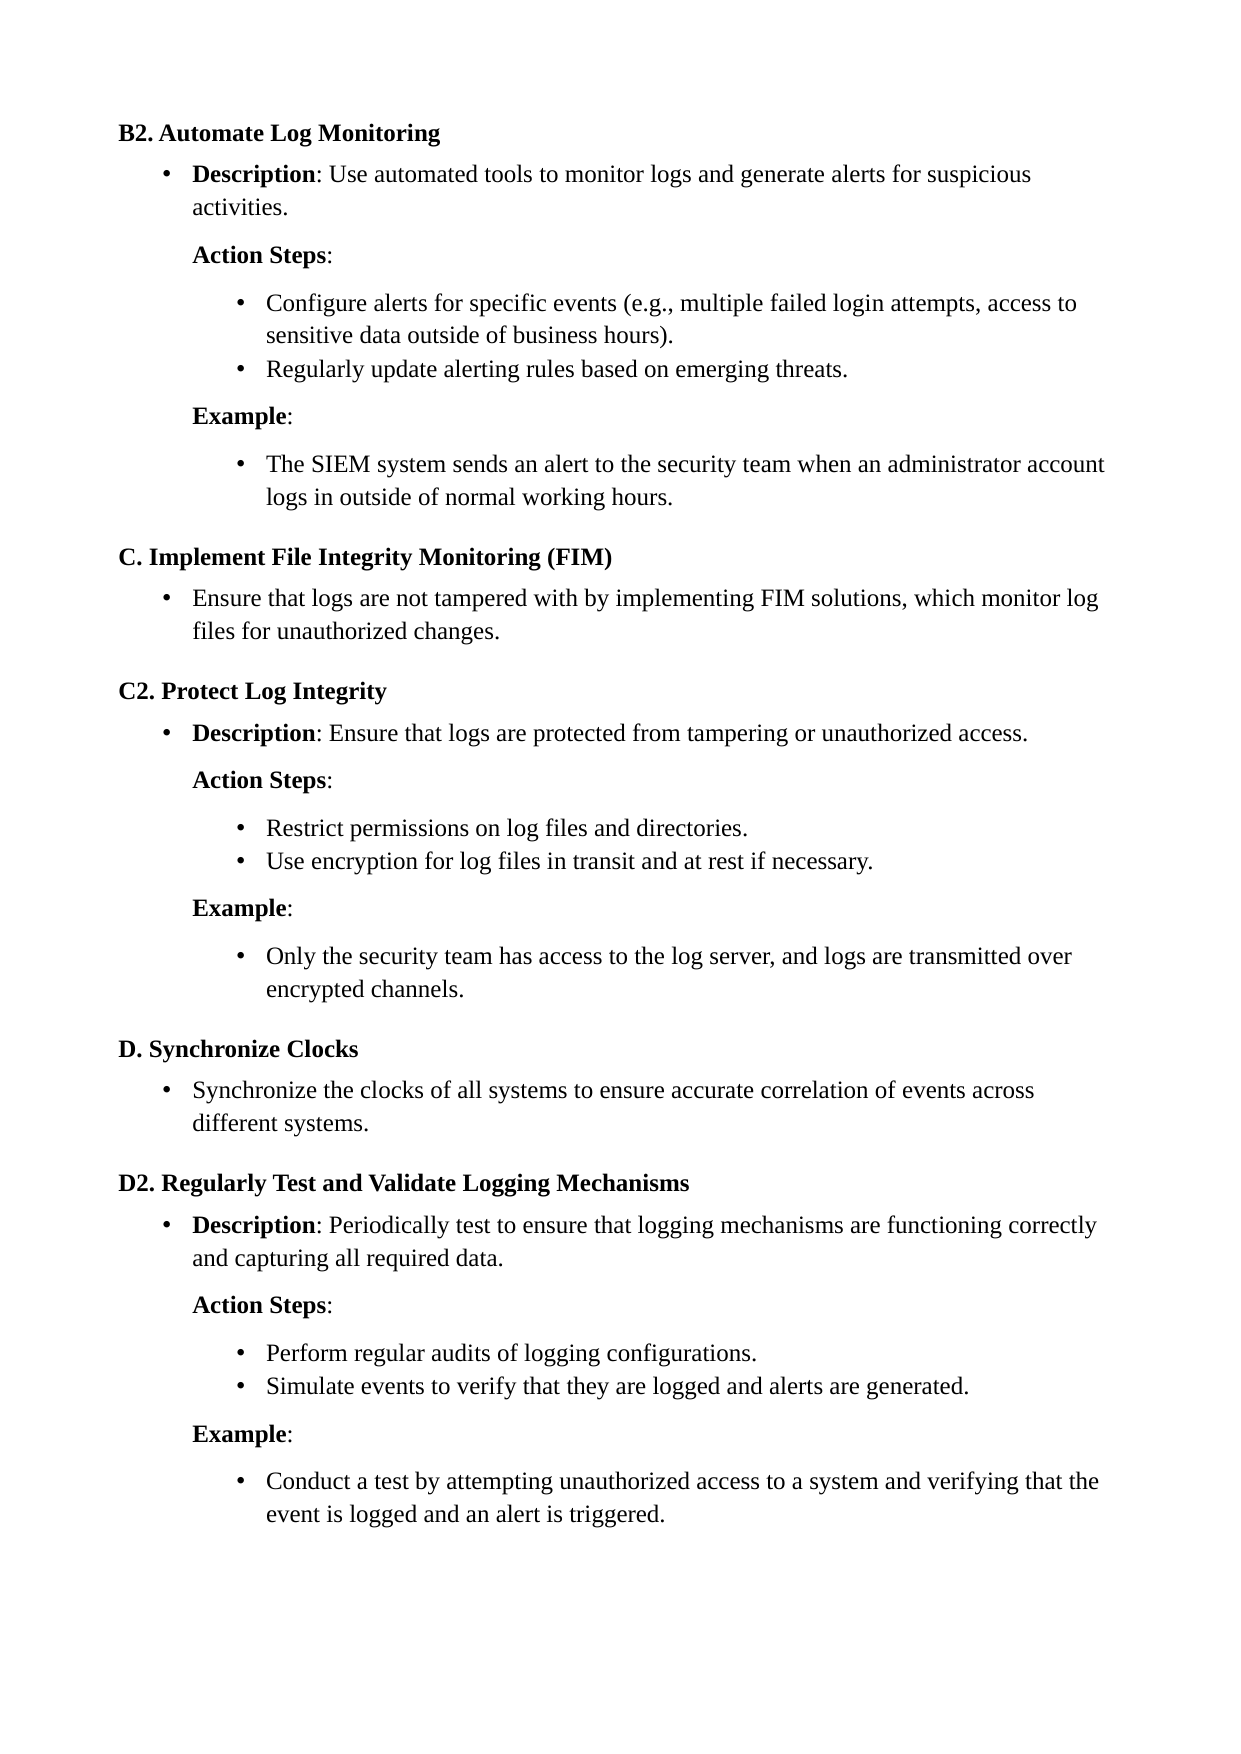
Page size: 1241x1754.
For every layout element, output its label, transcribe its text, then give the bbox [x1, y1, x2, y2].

list Example: [162, 893, 1122, 922]
list Action Steps: [162, 1290, 1122, 1319]
list Ensure that logs are not tampered with by implementing FIM solutions, which monitor log files for unauthorized changes. [162, 583, 1122, 645]
list Regularly update alerting rules based on emerging threats. [236, 354, 1122, 382]
list Action Steps: [162, 240, 1122, 269]
list Simulate events to verify that they are logged and alerts are generated. [236, 1371, 1122, 1400]
list Only the security team has access to the log server, and logs are transmitted over encrypted channels. [236, 941, 1122, 1003]
subtitle C. Implement File Integrity Monitoring (FIM) [118, 542, 1122, 571]
list Example: [162, 401, 1122, 430]
list Action Steps: [162, 765, 1122, 794]
subtitle D. Synchronize Clocks [118, 1034, 1122, 1063]
subtitle C2. Protect Log Integrity [118, 676, 1122, 705]
list Synchronize the clocks of all systems to ensure accurate correlation of events across different systems. [162, 1075, 1122, 1137]
list Example: [162, 1419, 1122, 1447]
subtitle D2. Regularly Test and Validate Logging Mechanisms [118, 1168, 1122, 1197]
list Description: Use automated tools to monitor logs and generate alerts for suspicious activities. [162, 159, 1122, 221]
subtitle B2. Automate Log Monitoring [118, 118, 1122, 147]
list Restrict permissions on log files and directories. [236, 813, 1122, 842]
list Use encryption for log files in transit and at rest if necessary. [236, 846, 1122, 874]
list Configure alerts for specific events (e.g., multiple failed login attempts, access to sensitive data outside of business hours). [236, 288, 1122, 349]
list Perform regular audits of logging configurations. [236, 1338, 1122, 1367]
list Description: Periodically test to ensure that logging mechanisms are functioning correctly and capturing all required data. [162, 1210, 1122, 1272]
list The SIEM system sends an alert to the security team when an administrator account logs in outside of normal working hours. [236, 449, 1122, 511]
list Conduct a test by attempting unauthorized access to a system and verifying that the event is logged and an alert is triggered. [236, 1466, 1122, 1528]
list Description: Ensure that logs are protected from tampering or unauthorized access. [162, 718, 1122, 746]
